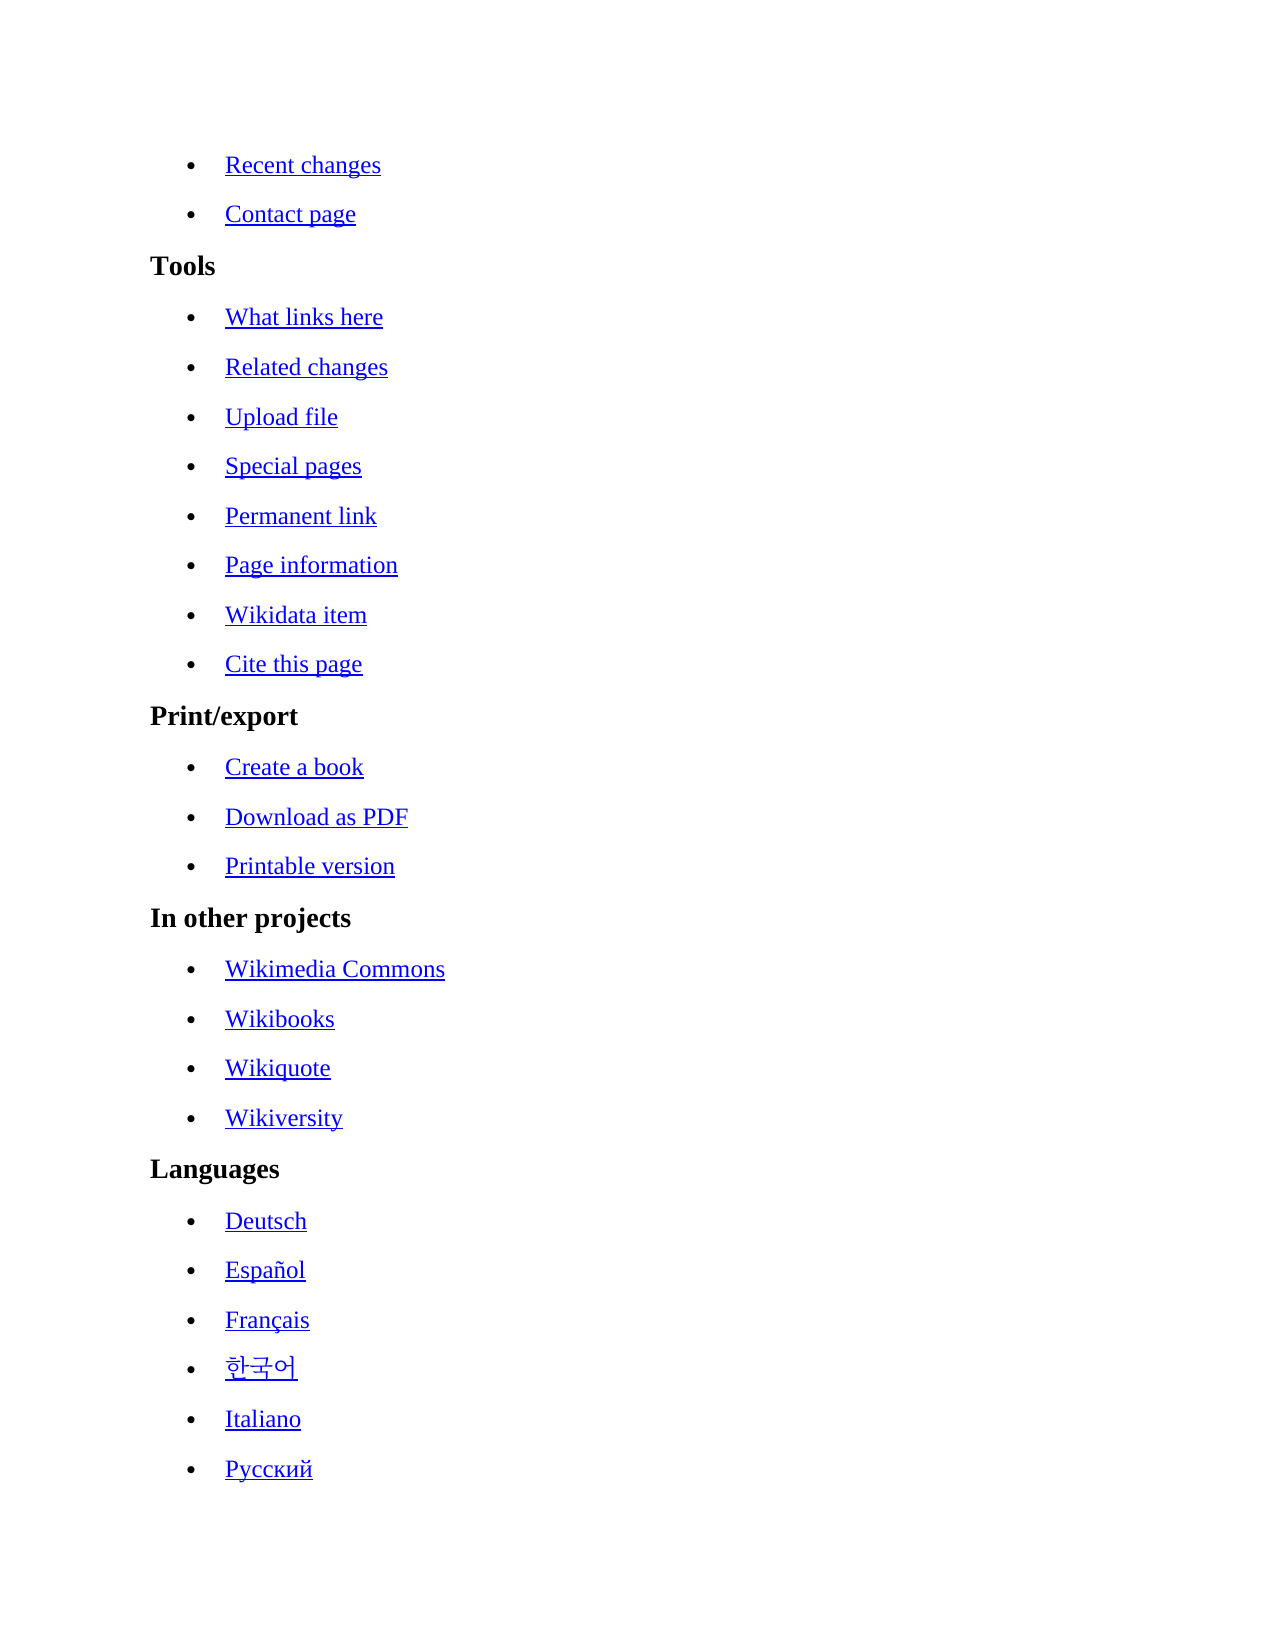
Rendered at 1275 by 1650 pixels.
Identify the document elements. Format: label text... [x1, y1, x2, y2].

list Related changes [187, 352, 1125, 381]
list Special pages [187, 451, 1125, 480]
list Create a book [187, 752, 1125, 781]
list Recent changes [187, 150, 1125, 179]
list Download as PDF [187, 802, 1125, 831]
list Italiano [187, 1404, 1125, 1433]
list Printable version [187, 851, 1125, 880]
list Français [187, 1305, 1125, 1334]
list Wikimedia Commons [187, 954, 1125, 983]
list Deutsch [187, 1206, 1125, 1234]
text Languages [150, 1153, 1125, 1185]
list Wikidata item [187, 600, 1125, 629]
list Русский [187, 1454, 1125, 1482]
list What links here [187, 302, 1125, 331]
list Contact page [187, 199, 1125, 228]
list Permanent link [187, 501, 1125, 529]
list 한국어 [187, 1354, 1125, 1383]
list Upload file [187, 402, 1125, 430]
text Print/export [150, 699, 1125, 731]
text In other projects [150, 901, 1125, 933]
list Wikiversity [187, 1103, 1125, 1132]
list Wikibooks [187, 1004, 1125, 1033]
list Cite this page [187, 649, 1125, 678]
list Español [187, 1255, 1125, 1284]
list Page information [187, 550, 1125, 579]
text Tools [150, 249, 1125, 282]
list Wikiquote [187, 1053, 1125, 1082]
